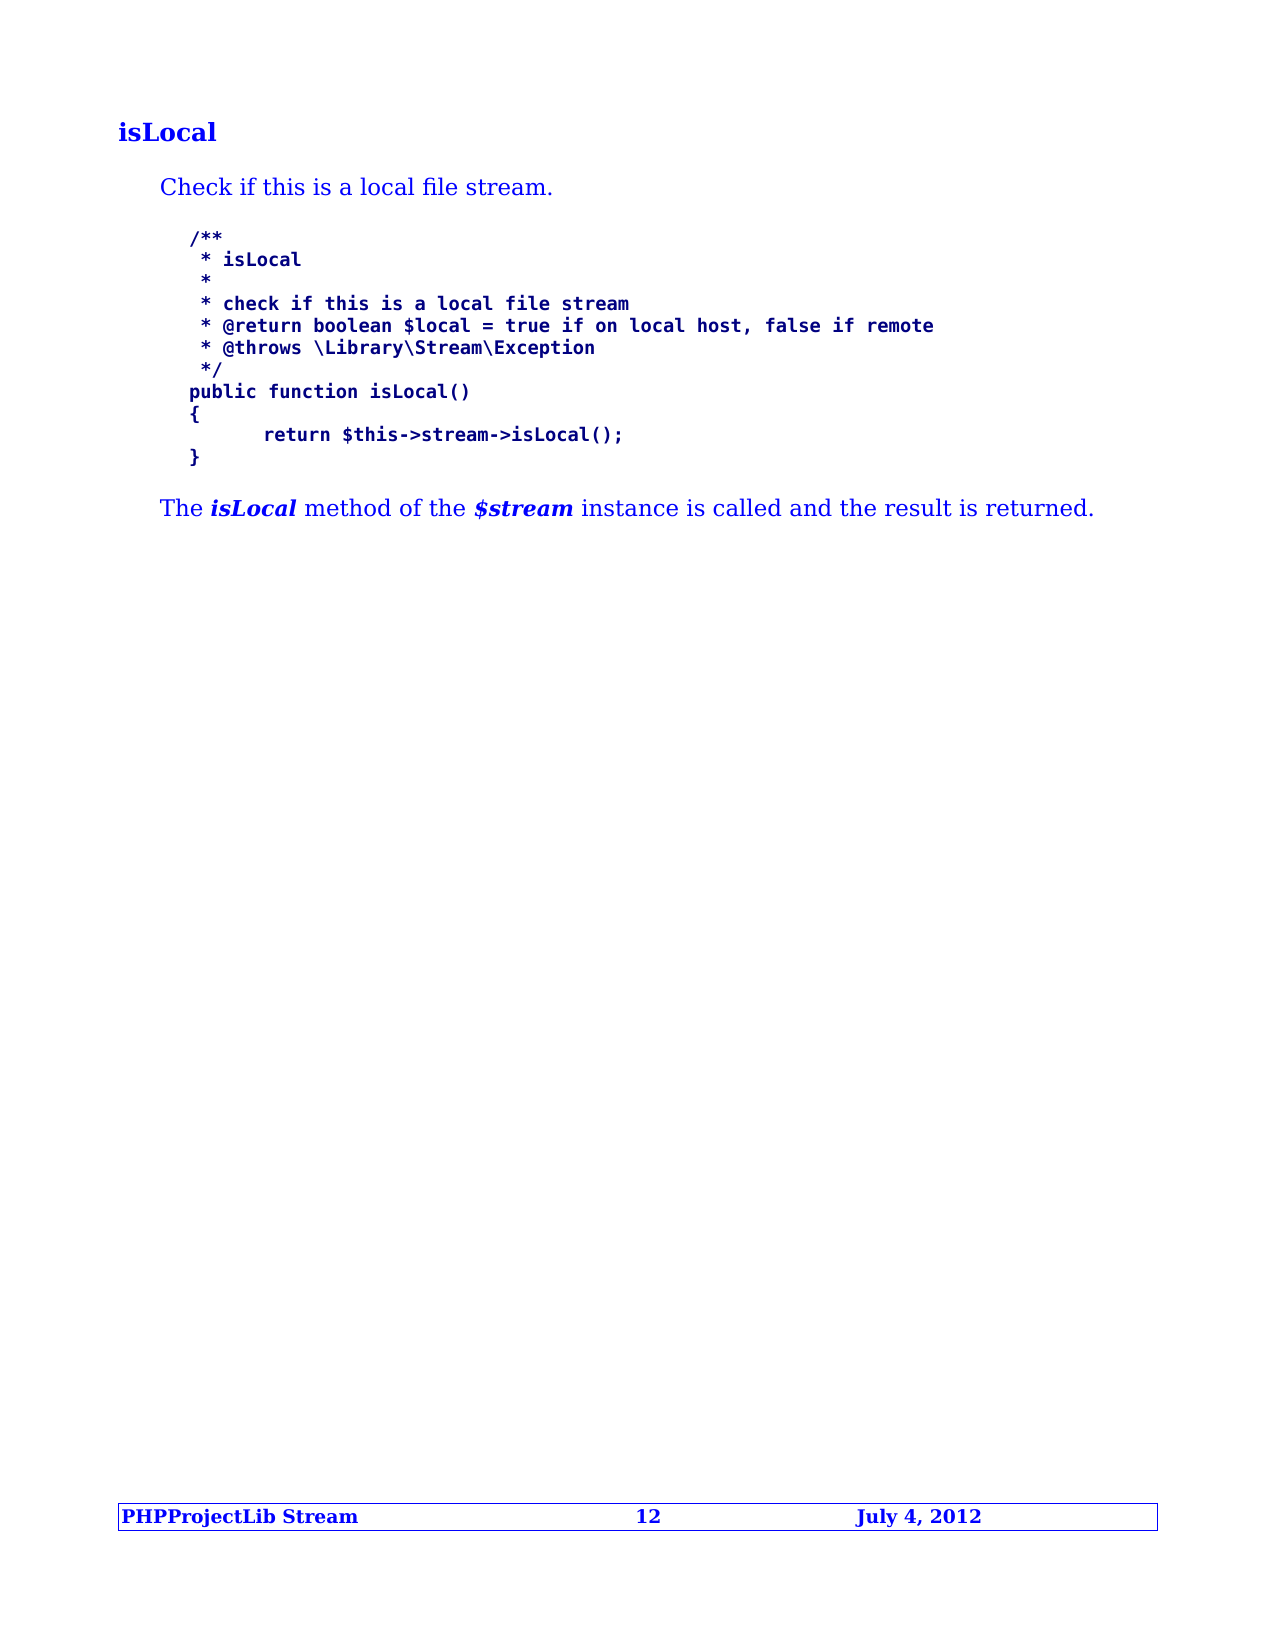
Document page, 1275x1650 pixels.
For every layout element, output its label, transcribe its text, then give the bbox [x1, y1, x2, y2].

list { [189, 402, 1157, 424]
text Check if this is a local file stream. [159, 174, 1157, 201]
list * isLocal [189, 249, 1157, 271]
list * [189, 271, 1157, 293]
list return $this->stream->isLocal(); [189, 424, 1157, 446]
list * @throws \Library\Stream\Exception [189, 337, 1157, 359]
list /** [189, 227, 1157, 249]
title isLocal [118, 118, 1157, 147]
list } [189, 446, 1157, 468]
text The isLocal method of the $stream instance is called and the result is returned. [159, 495, 1157, 521]
list * check if this is a local file stream [189, 293, 1157, 315]
list */ [189, 359, 1157, 381]
list public function isLocal() [189, 381, 1157, 402]
list * @return boolean $local = true if on local host, false if remote [189, 315, 1157, 337]
